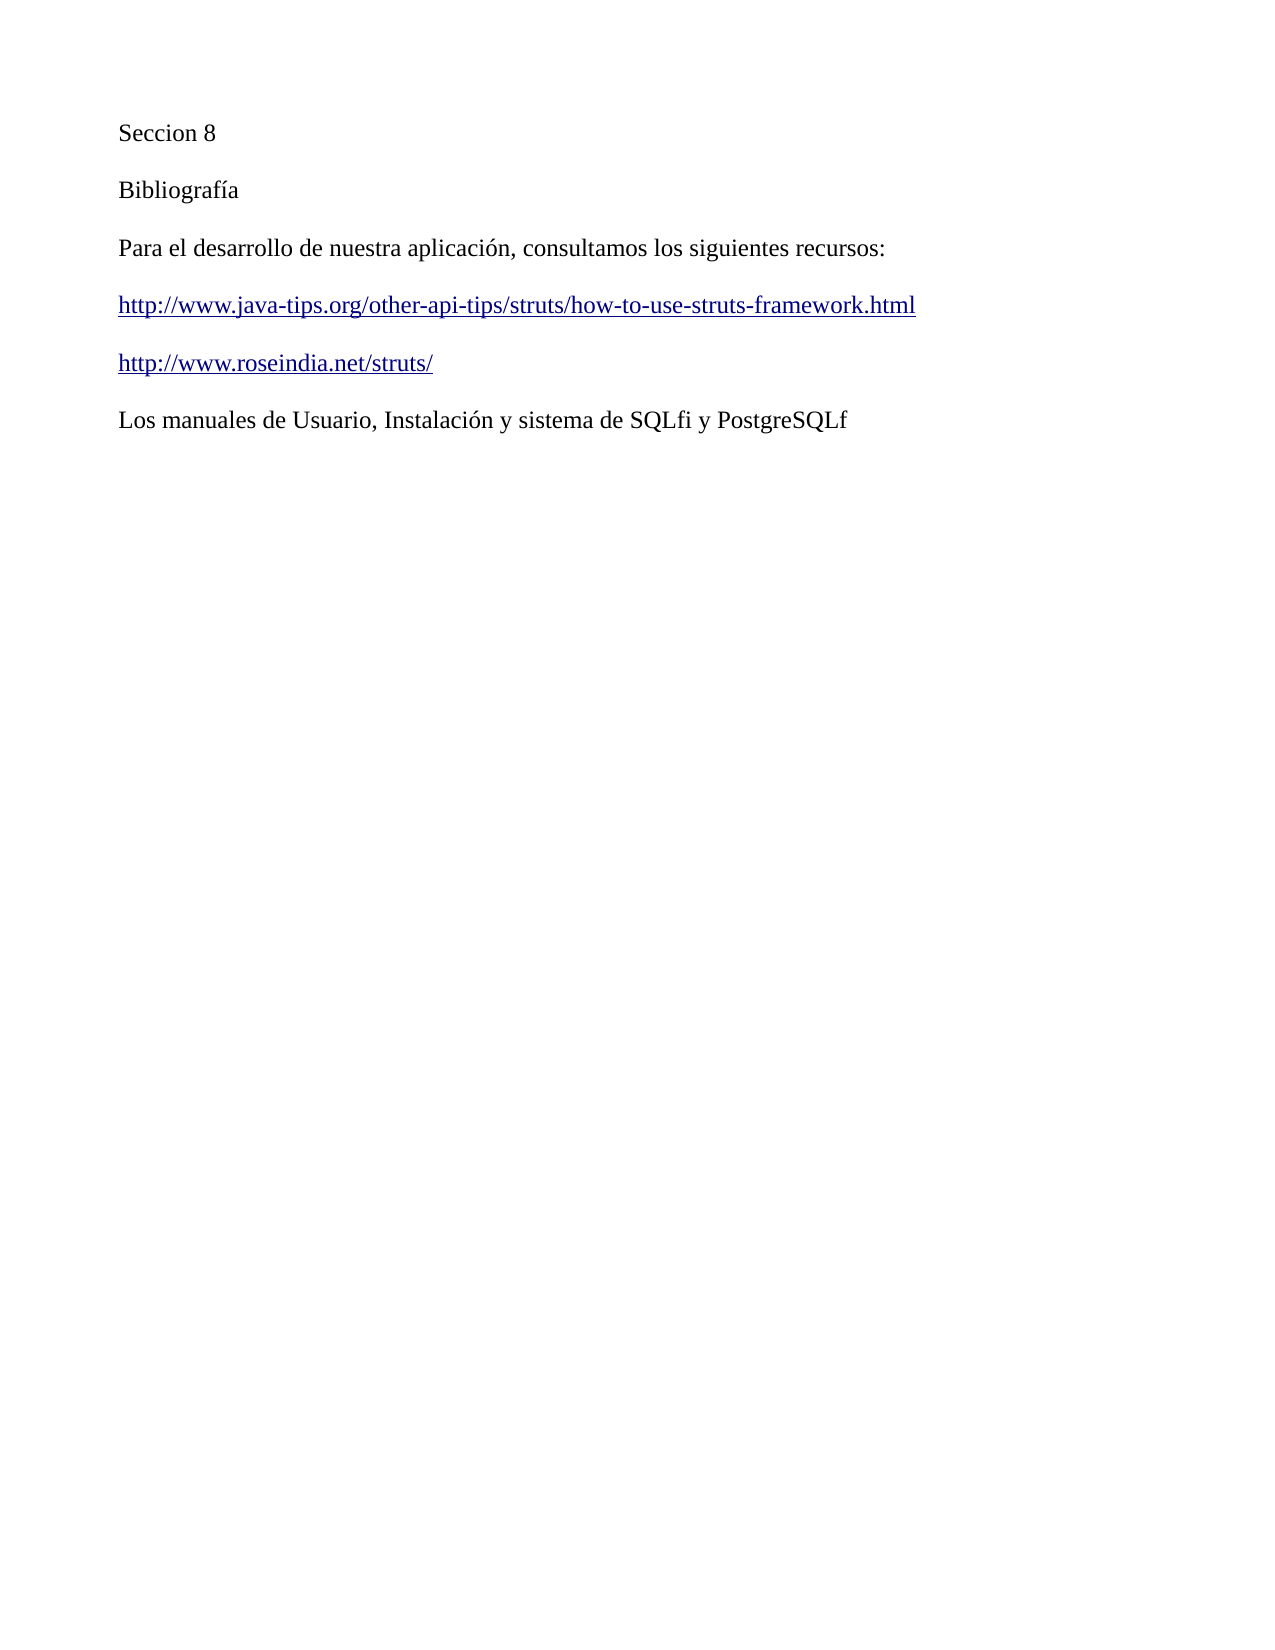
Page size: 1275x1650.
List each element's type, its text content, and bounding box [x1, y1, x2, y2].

text Para el desarrollo de nuestra aplicación, consultamos los siguientes recursos: http://www.java-tips.org/other-api-tips/struts/how-to-use-struts-framework.html [118, 233, 1157, 319]
text http://www.roseindia.net/struts/ [118, 348, 1157, 377]
text Los manuales de Usuario, Instalación y sistema de SQLfi y PostgreSQLf [118, 406, 1157, 434]
text Seccion 8 [118, 118, 1157, 147]
text Bibliografía [118, 176, 1157, 204]
